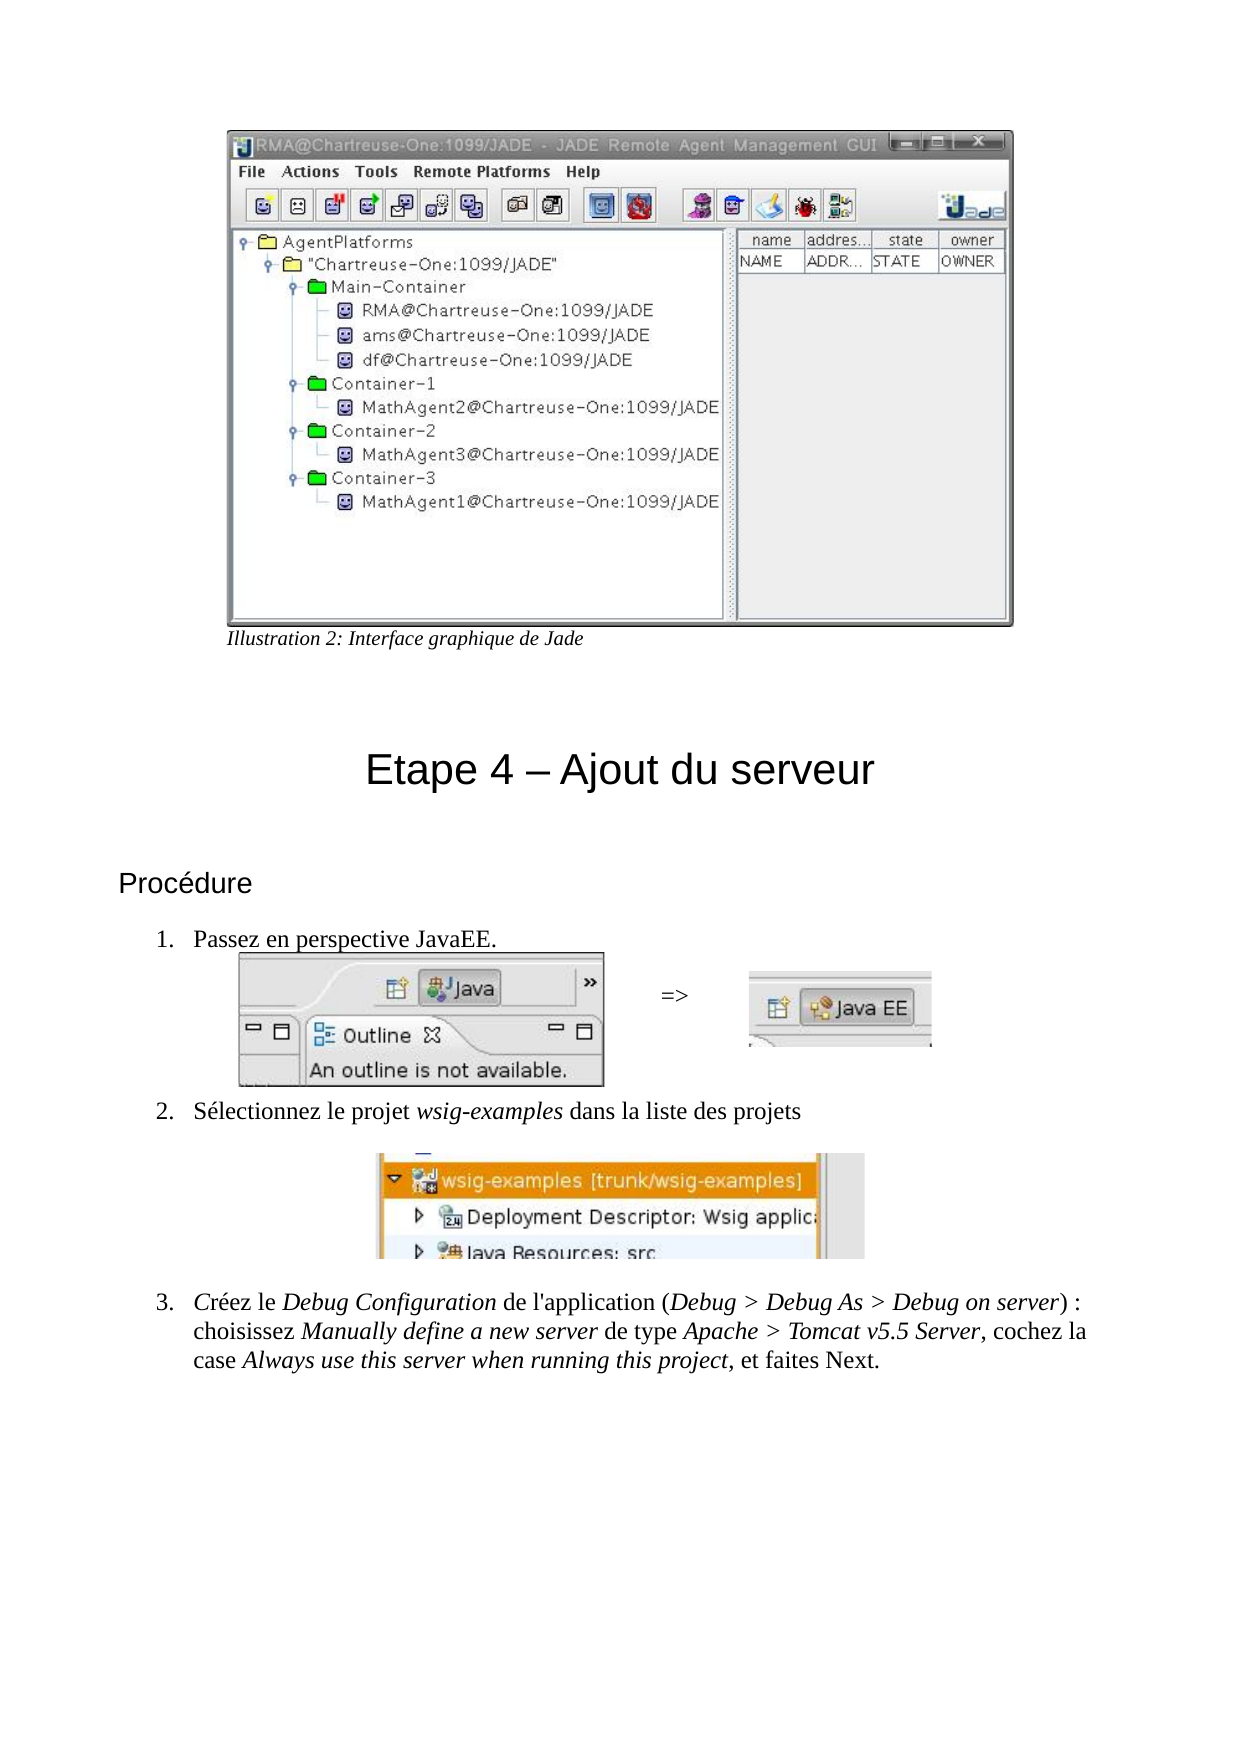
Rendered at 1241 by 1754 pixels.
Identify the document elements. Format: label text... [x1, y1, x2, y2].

text Illustration 2: Interface graphique de Jade [227, 627, 1013, 650]
list Créez le Debug Configuration de l'application (Debug > Debug As > Debug on server) : choisissez Manually define a new server de type Apache > Tomcat v5.5 Server, cochez la case Always use this server when running this project, et faites Next. [156, 1287, 1122, 1373]
text [118, 981, 238, 1010]
picture [375, 1153, 865, 1259]
subtitle Procédure [118, 866, 1122, 899]
picture [238, 952, 605, 1087]
text [932, 981, 1122, 1010]
list Passez en perspective JavaEE. [156, 924, 1122, 952]
picture [226, 130, 1014, 627]
subtitle Etape 4 – Ajout du serveur [118, 743, 1122, 793]
list Sélectionnez le projet wsig-examples dans la liste des projets [156, 1096, 1122, 1125]
picture [748, 971, 932, 1047]
text => [605, 981, 748, 1010]
